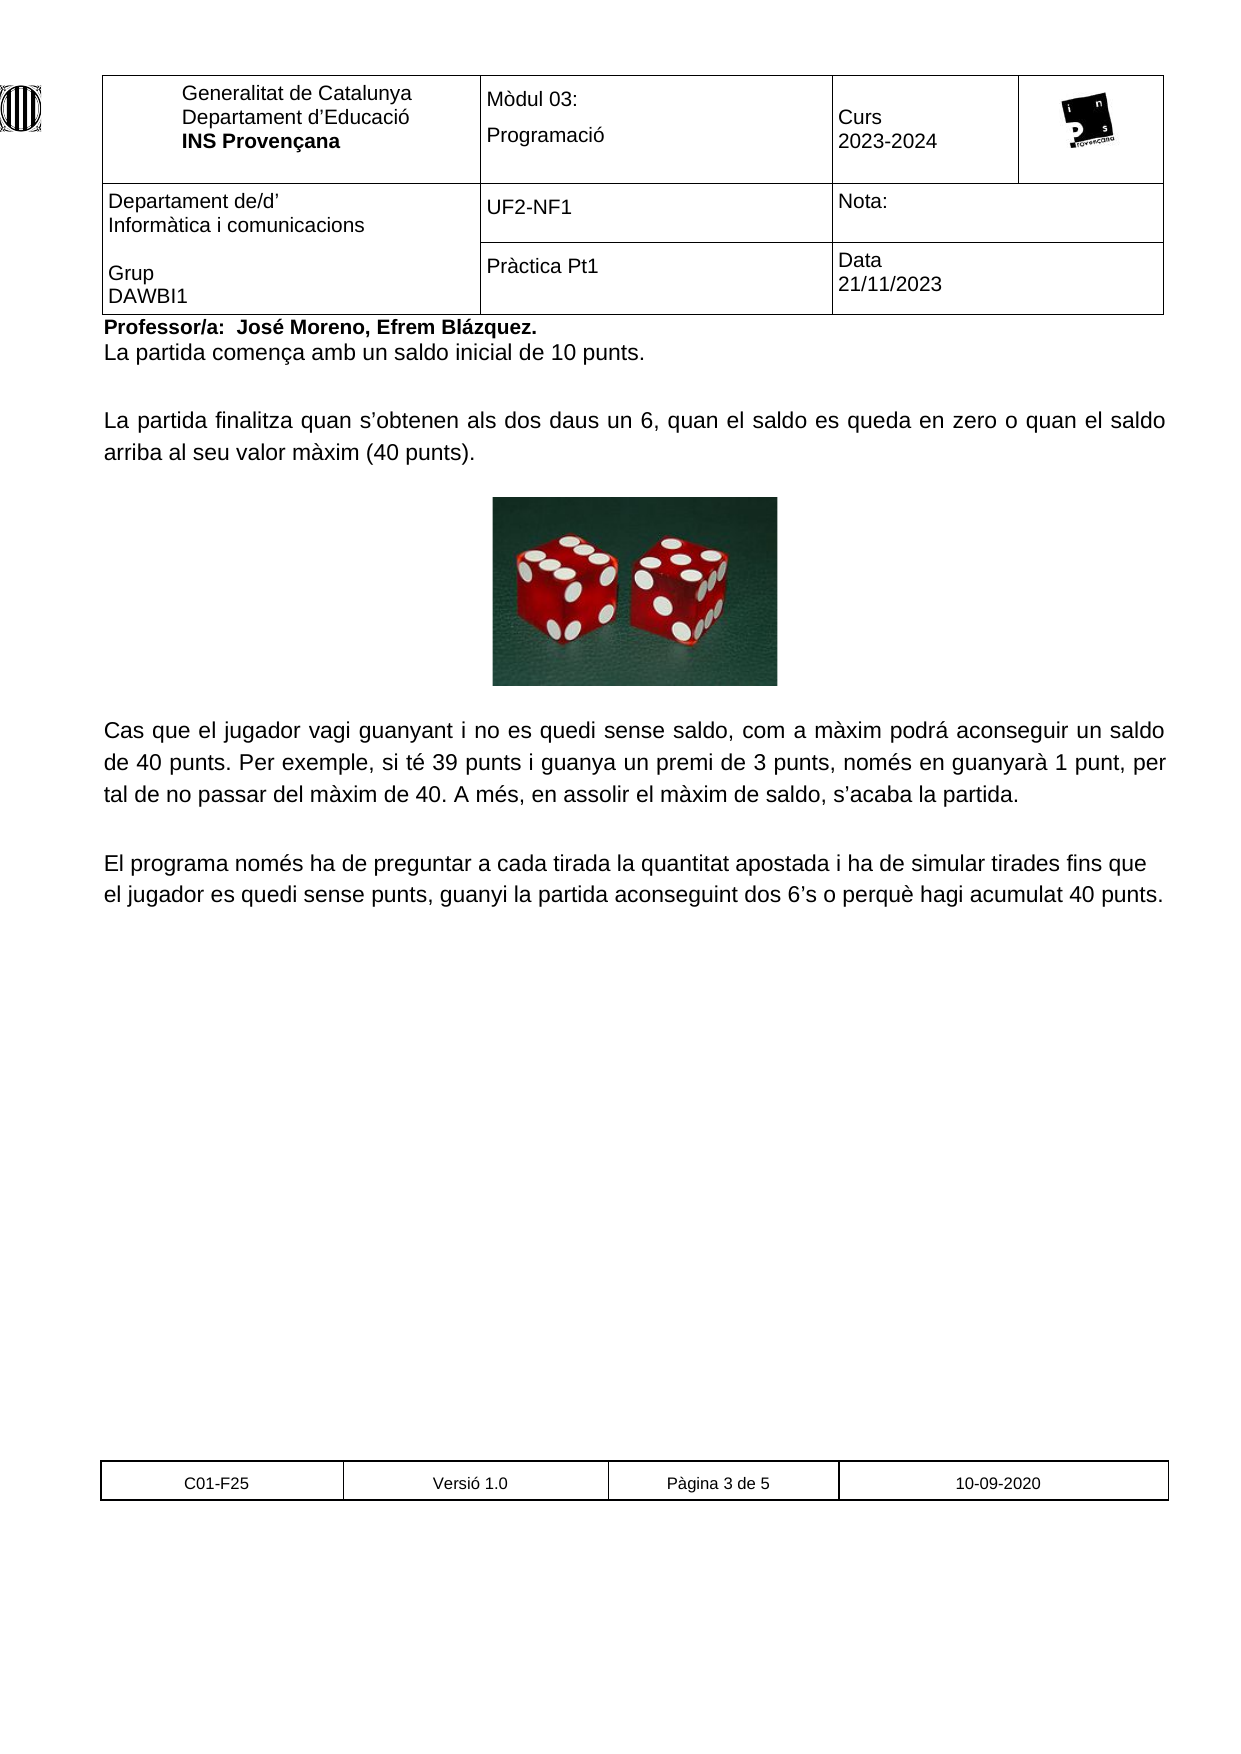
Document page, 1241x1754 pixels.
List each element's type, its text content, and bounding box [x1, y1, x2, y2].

picture [0, 85, 42, 132]
text La partida finalitza quan s’obtenen als dos daus un 6, quan el saldo es queda en zero o quan el saldo arriba al seu valor màxim (40 punts). [103, 407, 1167, 465]
text La partida comença amb un saldo inicial de 10 punts. [103, 338, 1167, 365]
picture [1045, 92, 1130, 148]
picture [492, 497, 778, 686]
text Cas que el jugador vagi guanyant i no es quedi sense saldo, com a màxim podrá aconseguir un saldo de 40 punts. Per exemple, si té 39 punts i guanya un premi de 3 punts, només en guanyarà 1 punt, per tal de no passar del màxim de 40. A més, en assolir el màxim de saldo, s’acaba la partida. [103, 717, 1167, 807]
text El programa només ha de preguntar a cada tirada la quantitat apostada i ha de simular tirades fins que el jugador es quedi sense punts, guanyi la partida aconseguint dos 6’s o perquè hagi acumulat 40 punts. [103, 849, 1167, 907]
